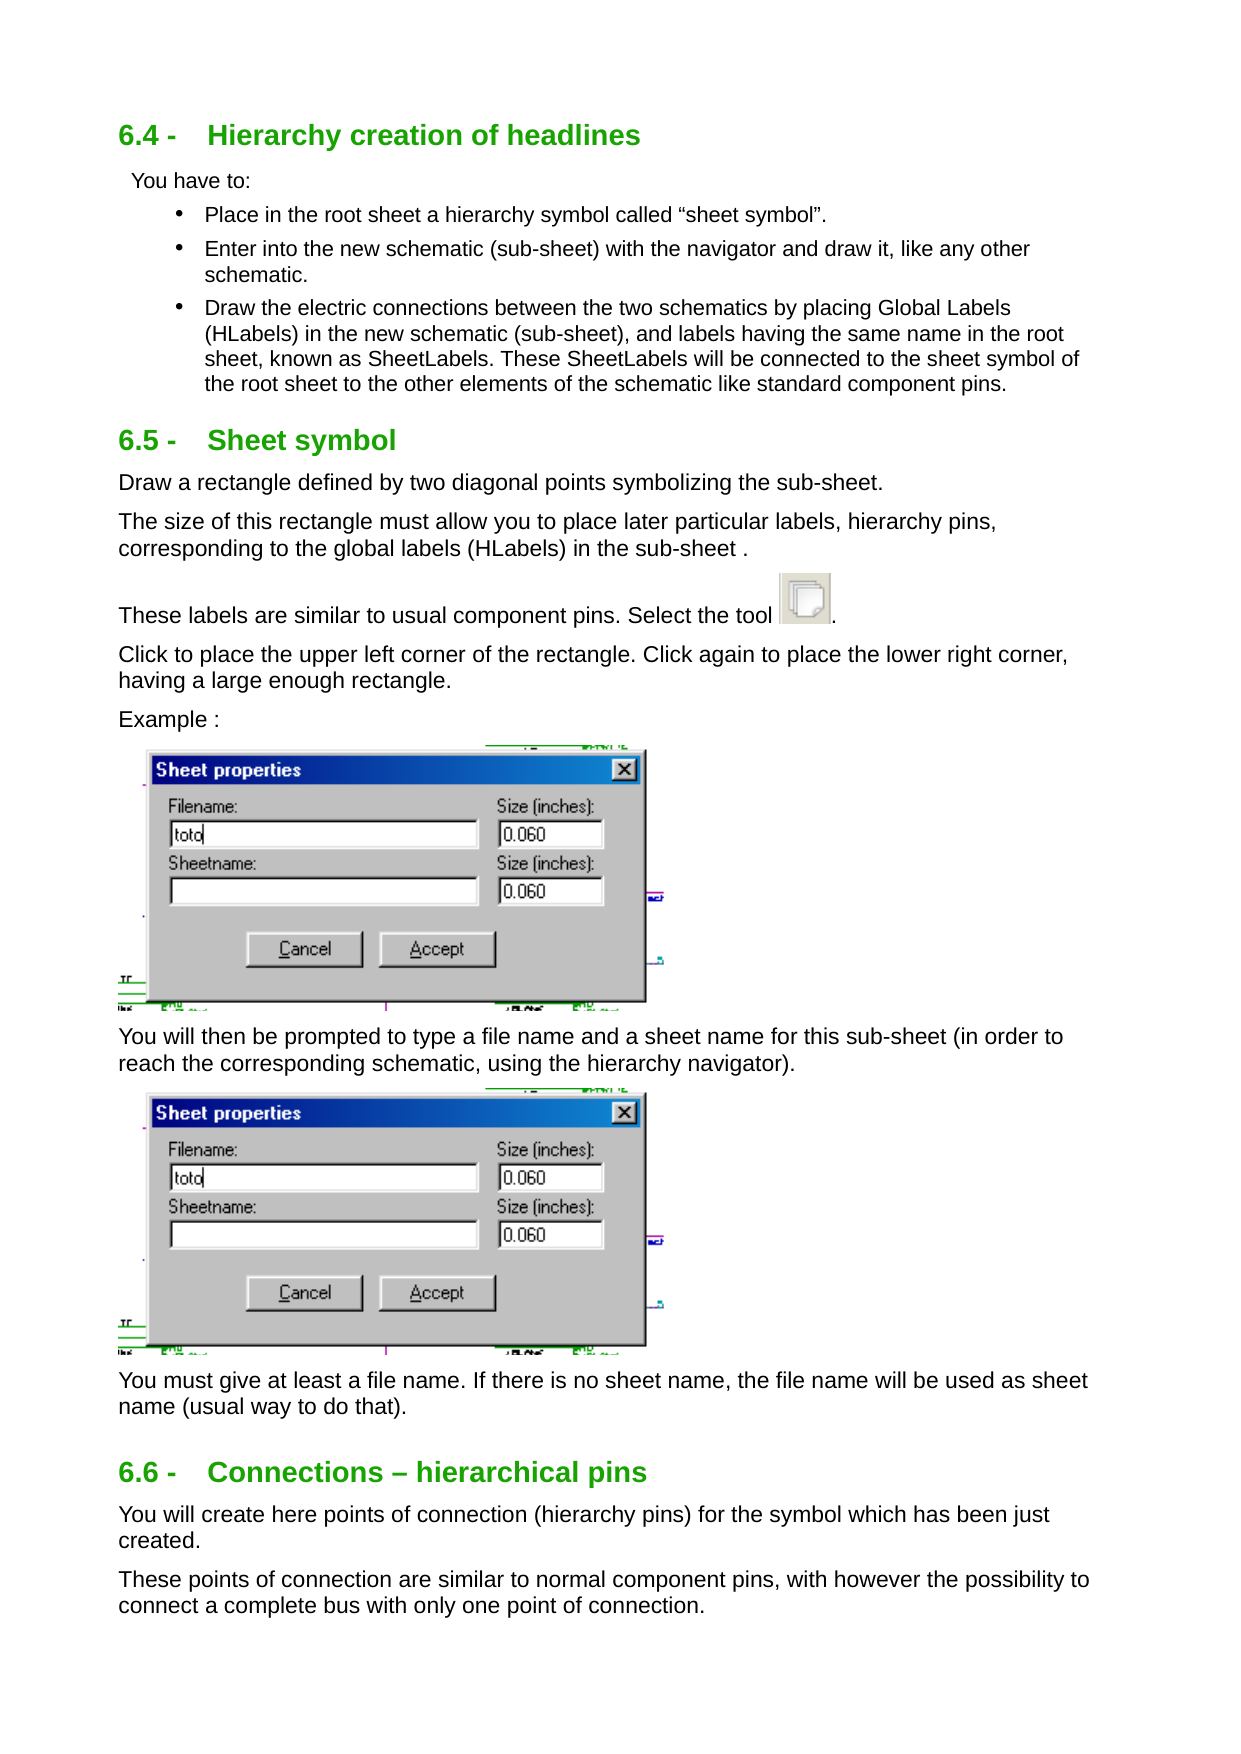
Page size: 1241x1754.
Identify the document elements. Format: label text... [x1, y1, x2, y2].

subtitle Connections – hierarchical pins [118, 1455, 1122, 1488]
text You have to: [131, 168, 1109, 193]
text Example : [118, 706, 1122, 733]
text You must give at least a file name. If there is no sheet name, the file name will be used as sheet name (usual way to do that). [118, 1367, 1122, 1419]
list Draw the electric connections between the two schematics by placing Global Labels (HLabels) in the new schematic (sub-sheet), and labels having the same name in the root sheet, known as SheetLabels. These SheetLabels will be connected to the sheet symbol of the root sheet to the other elements of the schematic like standard component pins. [175, 295, 1109, 396]
text Draw a rectangle defined by two diagonal points symbolizing the sub-sheet. [118, 469, 1122, 496]
text You will then be prompted to type a file name and a sheet name for this sub-sheet (in order to reach the corresponding schematic, using the hierarchy navigator). [118, 1023, 1122, 1076]
text These labels are similar to usual component pins. Select the tool . [118, 573, 1122, 628]
subtitle Sheet symbol [118, 423, 1122, 457]
list Place in the root sheet a hierarchy symbol called “sheet symbol”. [175, 202, 1109, 227]
list Enter into the new schematic (sub-sheet) with the navigator and draw it, like any other schematic. [175, 236, 1109, 287]
picture [779, 573, 831, 624]
text Click to place the upper left corner of the rectangle. Click again to place the lower right corner, having a large enough rectangle. [118, 641, 1122, 694]
text You will create here points of connection (hierarchy pins) for the symbol which has been just created. [118, 1501, 1122, 1554]
text These points of connection are similar to normal component pins, with however the possibility to connect a complete bus with only one point of connection. [118, 1566, 1122, 1619]
text The size of this rectangle must allow you to place later particular labels, hierarchy pins, corresponding to the global labels (HLabels) in the sub-sheet . [118, 508, 1122, 561]
subtitle Hierarchy creation of headlines [118, 118, 1122, 152]
